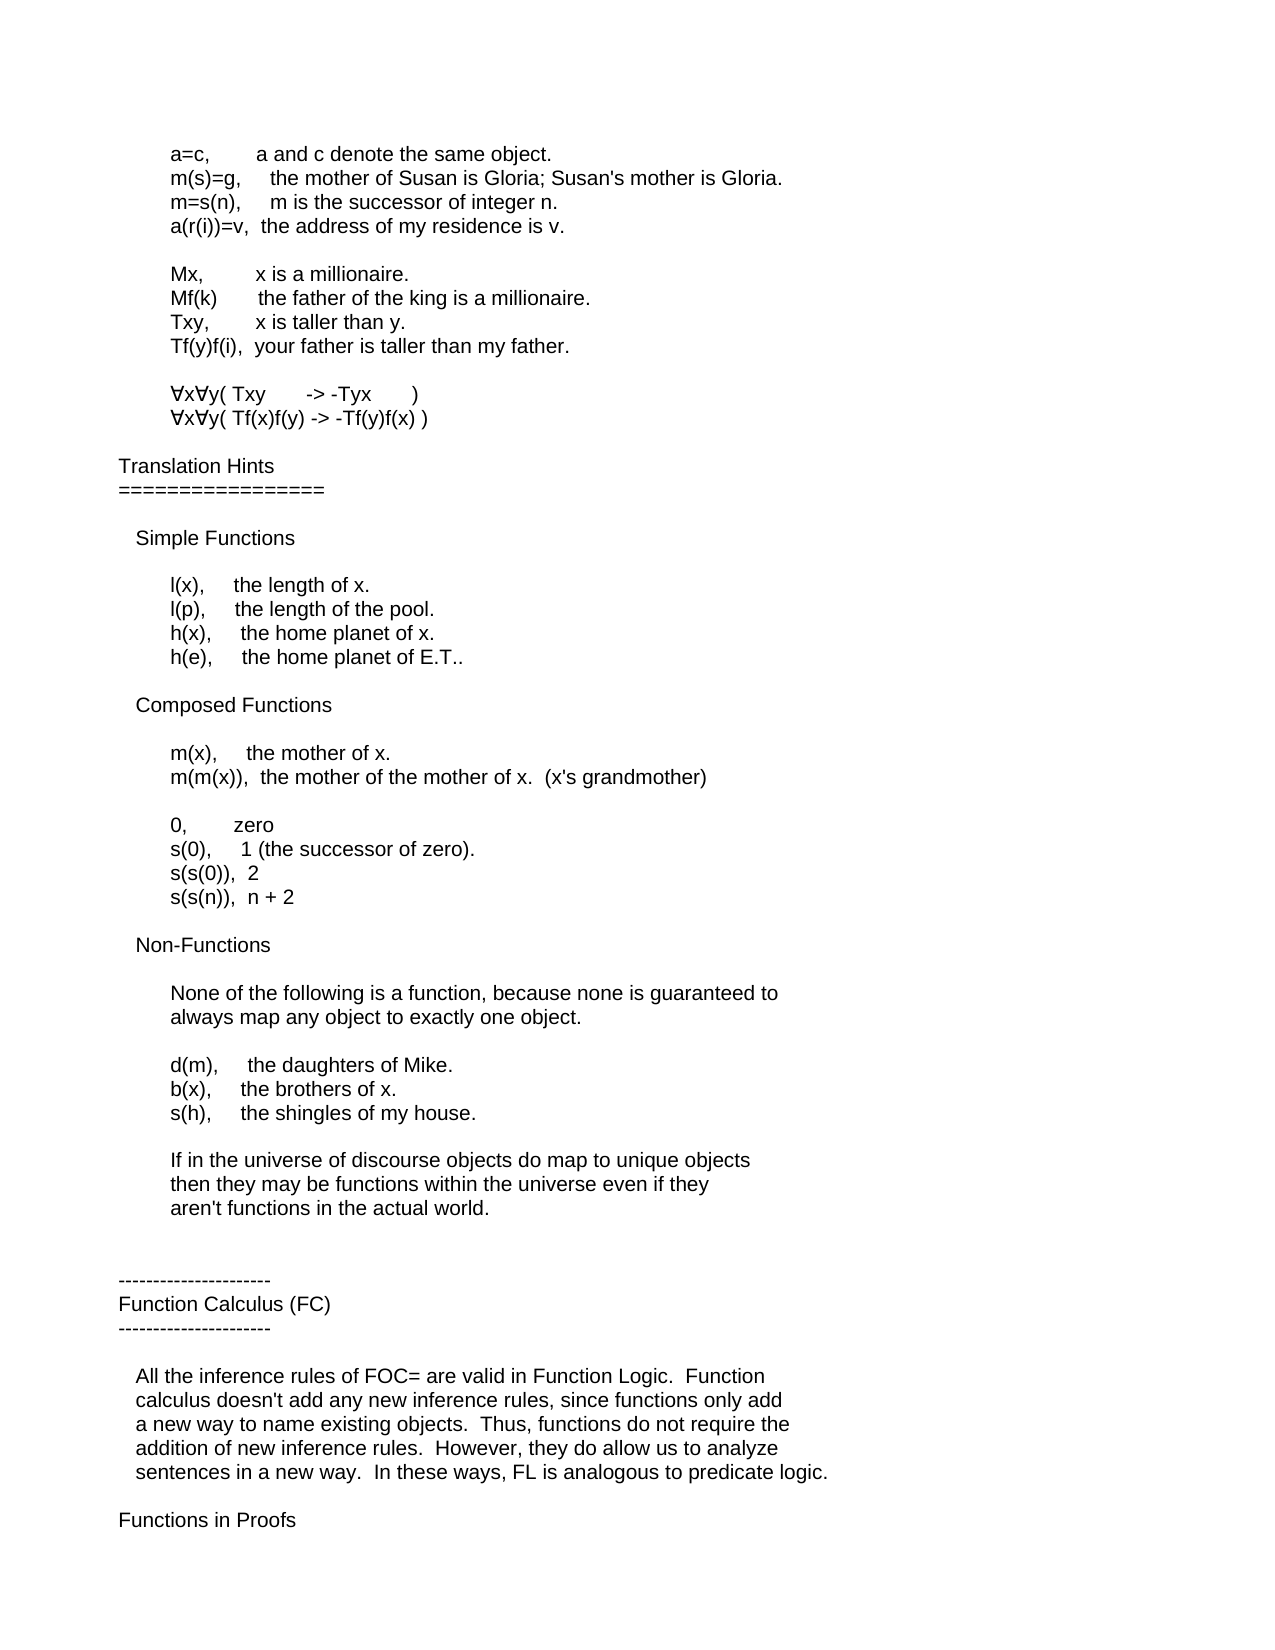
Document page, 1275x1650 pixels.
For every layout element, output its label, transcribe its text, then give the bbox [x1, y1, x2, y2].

text ∀x∀y( Tf(x)f(y) -> -Tf(y)f(x) ) [118, 406, 1157, 429]
text a new way to name existing objects. Thus, functions do not require the [118, 1412, 1157, 1436]
text m=s(n), m is the successor of integer n. [118, 190, 1157, 214]
text None of the following is a function, because none is guaranteed to [118, 981, 1157, 1004]
text h(e), the home planet of E.T.. [118, 645, 1157, 669]
text s(s(n)), n + 2 [118, 885, 1157, 909]
text sentences in a new way. In these ways, FL is analogous to predicate logic. [118, 1460, 1157, 1484]
text ================= [118, 477, 1157, 501]
text m(x), the mother of x. [118, 741, 1157, 765]
text Mf(k) the father of the king is a millionaire. [118, 286, 1157, 310]
text ---------------------- [118, 1268, 1157, 1292]
text aren't functions in the actual world. [118, 1196, 1157, 1220]
text a(r(i))=v, the address of my residence is v. [118, 214, 1157, 238]
text Function Calculus (FC) [118, 1292, 1157, 1316]
text addition of new inference rules. However, they do allow us to analyze [118, 1436, 1157, 1460]
text s(h), the shingles of my house. [118, 1100, 1157, 1124]
text h(x), the home planet of x. [118, 621, 1157, 645]
text ---------------------- [118, 1316, 1157, 1340]
text then they may be functions within the universe even if they [118, 1172, 1157, 1196]
text a=c, a and c denote the same object. [118, 142, 1157, 166]
text b(x), the brothers of x. [118, 1076, 1157, 1100]
text Tf(y)f(i), your father is taller than my father. [118, 334, 1157, 358]
text s(0), 1 (the successor of zero). [118, 837, 1157, 861]
text l(p), the length of the pool. [118, 597, 1157, 621]
text Mx, x is a millionaire. [118, 262, 1157, 286]
text 0, zero [118, 813, 1157, 837]
text l(x), the length of x. [118, 573, 1157, 597]
text ∀x∀y( Txy -> -Tyx ) [118, 382, 1157, 406]
text Simple Functions [118, 525, 1157, 549]
text always map any object to exactly one object. [118, 1004, 1157, 1028]
text If in the universe of discourse objects do map to unique objects [118, 1148, 1157, 1172]
text Txy, x is taller than y. [118, 310, 1157, 334]
text m(m(x)), the mother of the mother of x. (x's grandmother) [118, 765, 1157, 789]
text Composed Functions [118, 693, 1157, 717]
text Translation Hints [118, 453, 1157, 477]
text Non-Functions [118, 933, 1157, 957]
text calculus doesn't add any new inference rules, since functions only add [118, 1388, 1157, 1412]
text s(s(0)), 2 [118, 861, 1157, 885]
text d(m), the daughters of Mike. [118, 1052, 1157, 1076]
text m(s)=g, the mother of Susan is Gloria; Susan's mother is Gloria. [118, 166, 1157, 190]
text All the inference rules of FOC= are valid in Function Logic. Function [118, 1364, 1157, 1388]
text Functions in Proofs [118, 1508, 1157, 1532]
